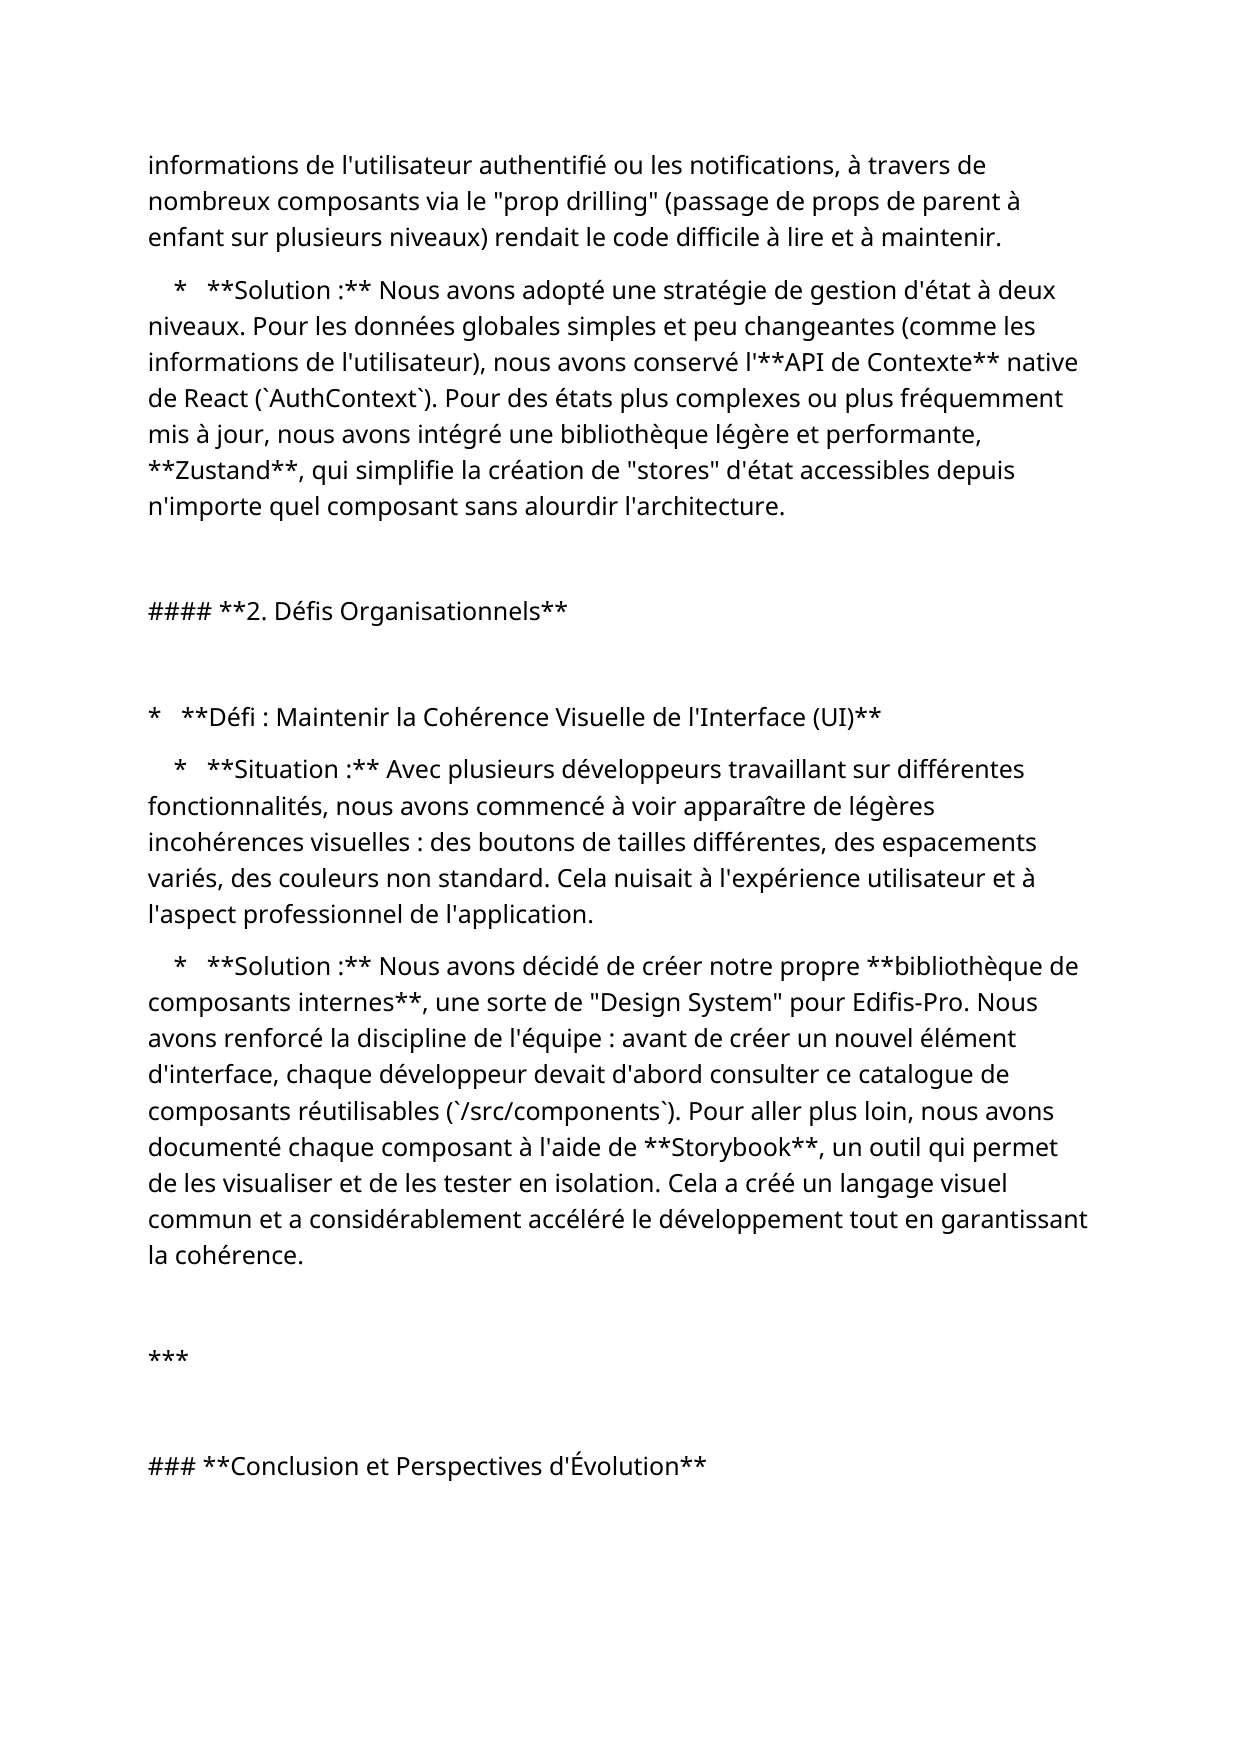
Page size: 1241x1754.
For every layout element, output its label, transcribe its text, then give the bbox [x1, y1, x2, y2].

text * **Solution :** Nous avons décidé de créer notre propre **bibliothèque de composants internes**, une sorte de "Design System" pour Edifis-Pro. Nous avons renforcé la discipline de l'équipe : avant de créer un nouvel élément d'interface, chaque développeur devait d'abord consulter ce catalogue de composants réutilisables (`/src/components`). Pour aller plus loin, nous avons documenté chaque composant à l'aide de **Storybook**, un outil qui permet de les visualiser et de les tester en isolation. Cela a créé un langage visuel commun et a considérablement accéléré le développement tout en garantissant la cohérence. [148, 949, 1093, 1271]
text ### **Conclusion et Perspectives d'Évolution** [148, 1448, 1093, 1482]
text * **Solution :** Nous avons adopté une stratégie de gestion d'état à deux niveaux. Pour les données globales simples et peu changeantes (comme les informations de l'utilisateur), nous avons conservé l'**API de Contexte** native de React (`AuthContext`). Pour des états plus complexes ou plus fréquemment mis à jour, nous avons intégré une bibliothèque légère et performante, **Zustand**, qui simplifie la création de "stores" d'état accessibles depuis n'importe quel composant sans alourdir l'architecture. [148, 272, 1093, 523]
text #### **2. Défis Organisationnels** [148, 594, 1093, 628]
text * **Défi : Maintenir la Cohérence Visuelle de l'Interface (UI)** [148, 699, 1093, 733]
text * **Situation :** Avec plusieurs développeurs travaillant sur différentes fonctionnalités, nous avons commencé à voir apparaître de légères incohérences visuelles : des boutons de tailles différentes, des espacements variés, des couleurs non standard. Cela nuisait à l'expérience utilisateur et à l'aspect professionnel de l'application. [148, 752, 1093, 930]
text informations de l'utilisateur authentifié ou les notifications, à travers de nombreux composants via le "prop drilling" (passage de props de parent à enfant sur plusieurs niveaux) rendait le code difficile à lire et à maintenir. [148, 148, 1093, 254]
text *** [148, 1343, 1093, 1377]
